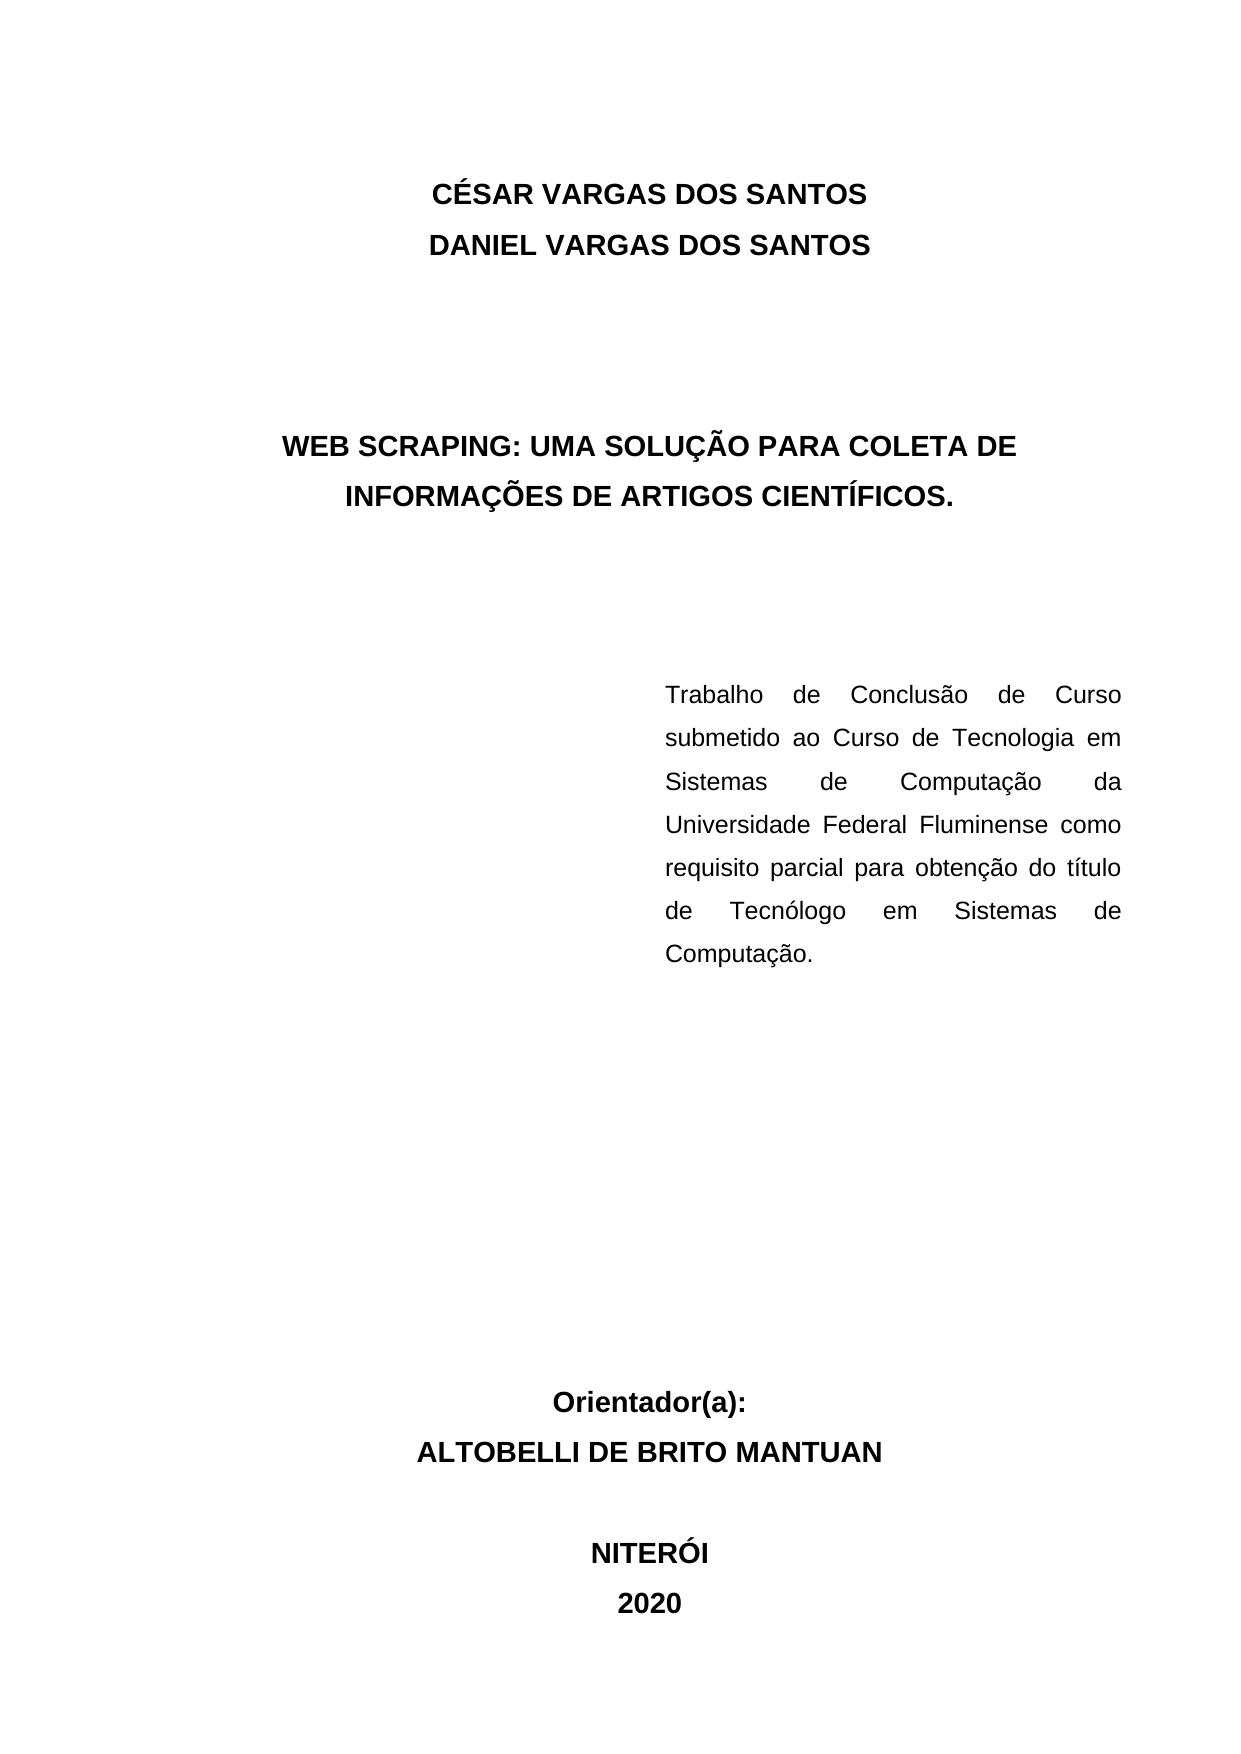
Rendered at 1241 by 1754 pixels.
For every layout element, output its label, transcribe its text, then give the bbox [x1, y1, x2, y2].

text 2020 [177, 1586, 1122, 1619]
text WEB SCRAPING: UMA SOLUÇÃO PARA COLETA DE INFORMAÇÕES DE ARTIGOS CIENTÍFICOS. [177, 429, 1122, 513]
text ALTOBELLI DE BRITO MANTUAN [177, 1435, 1122, 1468]
text NITERÓI [177, 1536, 1122, 1569]
text DANIEL VARGAS DOS SANTOS [177, 227, 1122, 261]
text CÉSAR VARGAS DOS SANTOS [177, 177, 1122, 211]
text Trabalho de Conclusão de Curso submetido ao Curso de Tecnologia em Sistemas de Computação da Universidade Federal Fluminense como requisito parcial para obtenção do título de Tecnólogo em Sistemas de Computação. [665, 680, 1122, 968]
text Orientador(a): [177, 1385, 1122, 1418]
